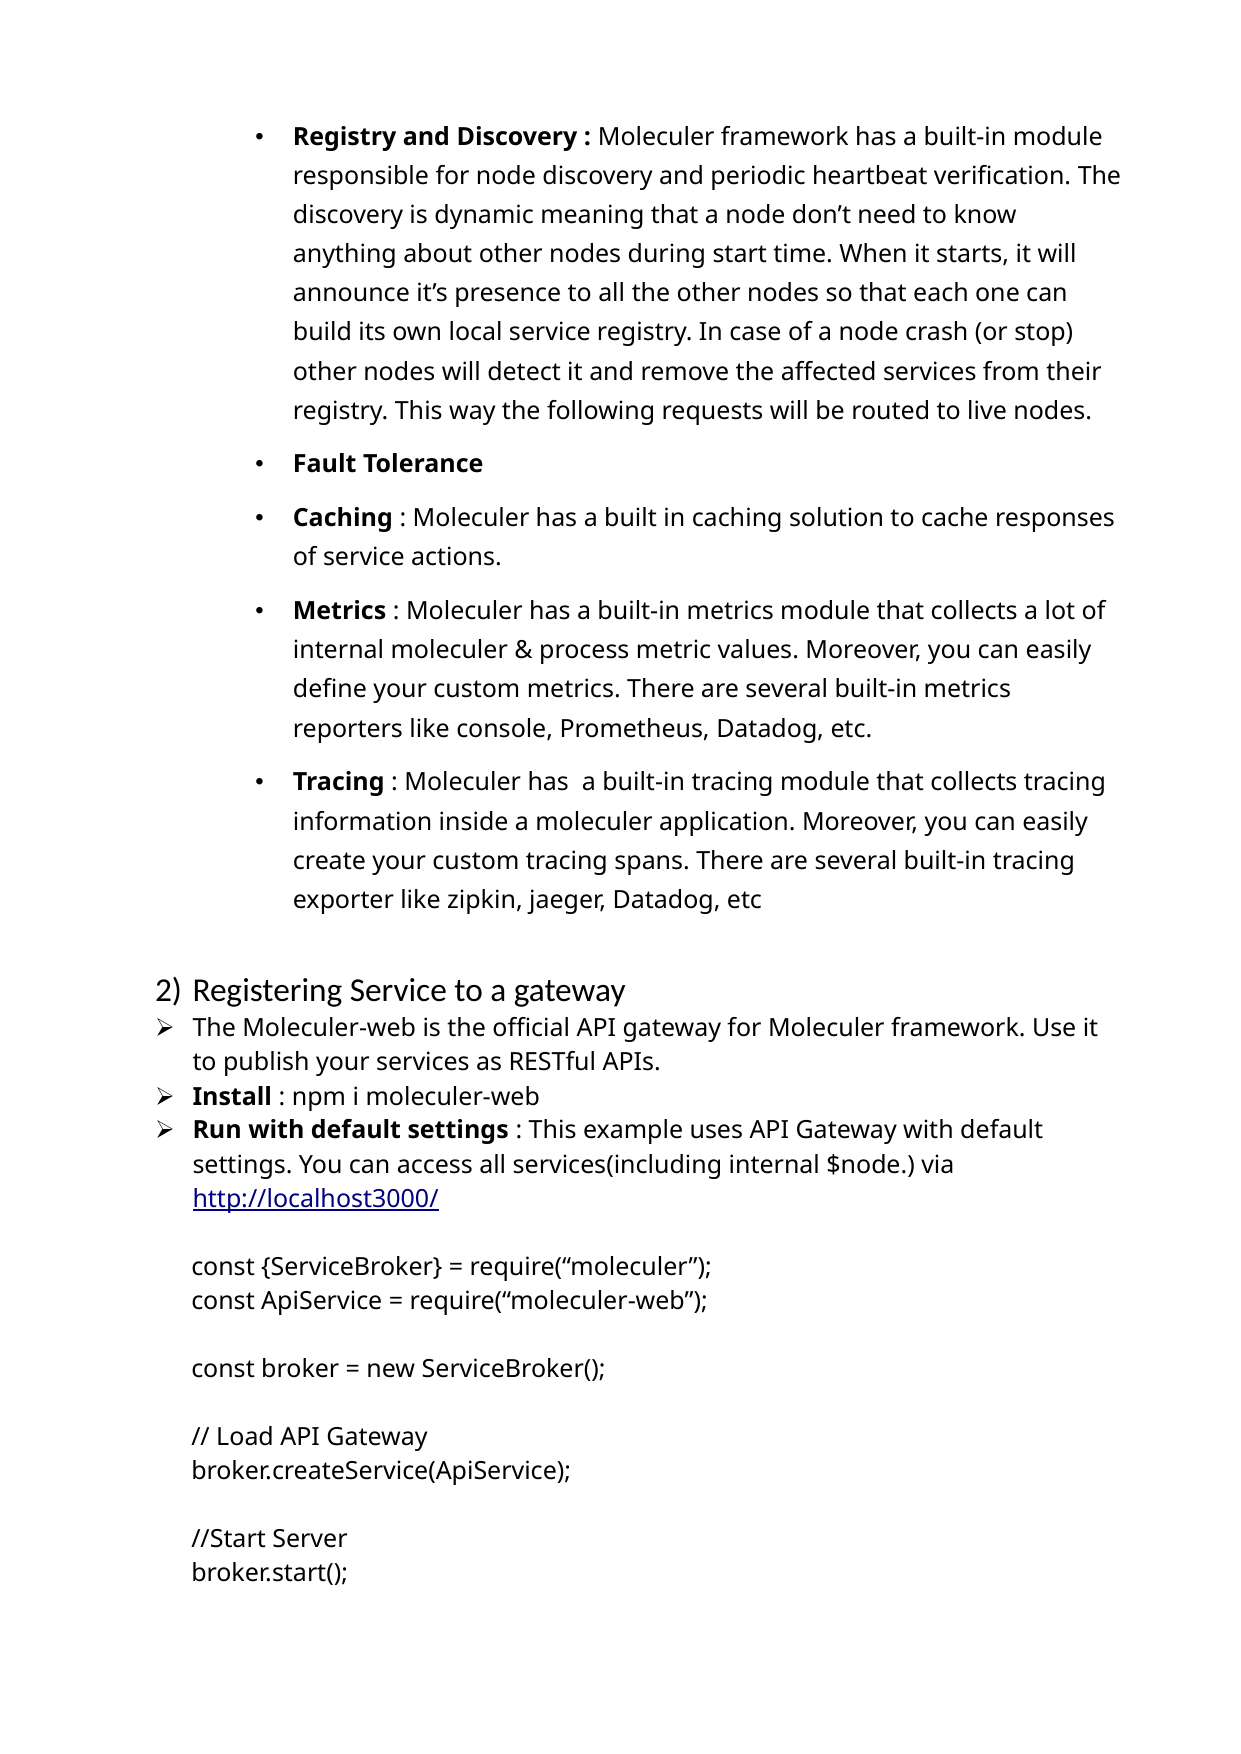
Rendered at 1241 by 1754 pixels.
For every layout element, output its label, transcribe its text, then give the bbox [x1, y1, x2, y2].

list Fault Tolerance [255, 446, 1122, 480]
text //Start Server [117, 1521, 1122, 1555]
list Caching : Moleculer has a built in caching solution to cache responses of service actions. [255, 500, 1122, 573]
text const broker = new ServiceBroker(); [117, 1351, 1122, 1385]
list Run with default settings : This example uses API Gateway with default settings. You can access all services(including internal $node.) via http://localhost3000/ [155, 1112, 1122, 1214]
list Registry and Discovery : Moleculer framework has a built-in module responsible for node discovery and periodic heartbeat verification. The discovery is dynamic meaning that a node don’t need to know anything about other nodes during start time. When it starts, it will announce it’s presence to all the other nodes so that each one can build its own local service registry. In case of a node crash (or stop) other nodes will detect it and remove the affected services from their registry. This way the following requests will be routed to live nodes. [255, 118, 1122, 426]
list Metrics : Moleculer has a built-in metrics module that collects a lot of internal moleculer & process metric values. Moreover, you can easily define your custom metrics. There are several built-in metrics reporters like console, Prometheus, Datadog, etc. [255, 593, 1122, 744]
list Registering Service to a gateway [155, 969, 1122, 1010]
list Tracing : Moleculer has a built-in tracing module that collects tracing information inside a moleculer application. Moreover, you can easily create your custom tracing spans. There are several built-in tracing exporter like zipkin, jaeger, Datadog, etc [255, 764, 1122, 916]
text broker.start(); [117, 1555, 1122, 1589]
text broker.createService(ApiService); [117, 1453, 1122, 1487]
list Install : npm i moleculer-web [155, 1078, 1122, 1112]
text const {ServiceBroker} = require(“moleculer”); [117, 1248, 1122, 1282]
text const ApiService = require(“moleculer-web”); [117, 1282, 1122, 1317]
text // Load API Gateway [117, 1419, 1122, 1453]
list The Moleculer-web is the official API gateway for Moleculer framework. Use it to publish your services as RESTful APIs. [155, 1010, 1122, 1078]
